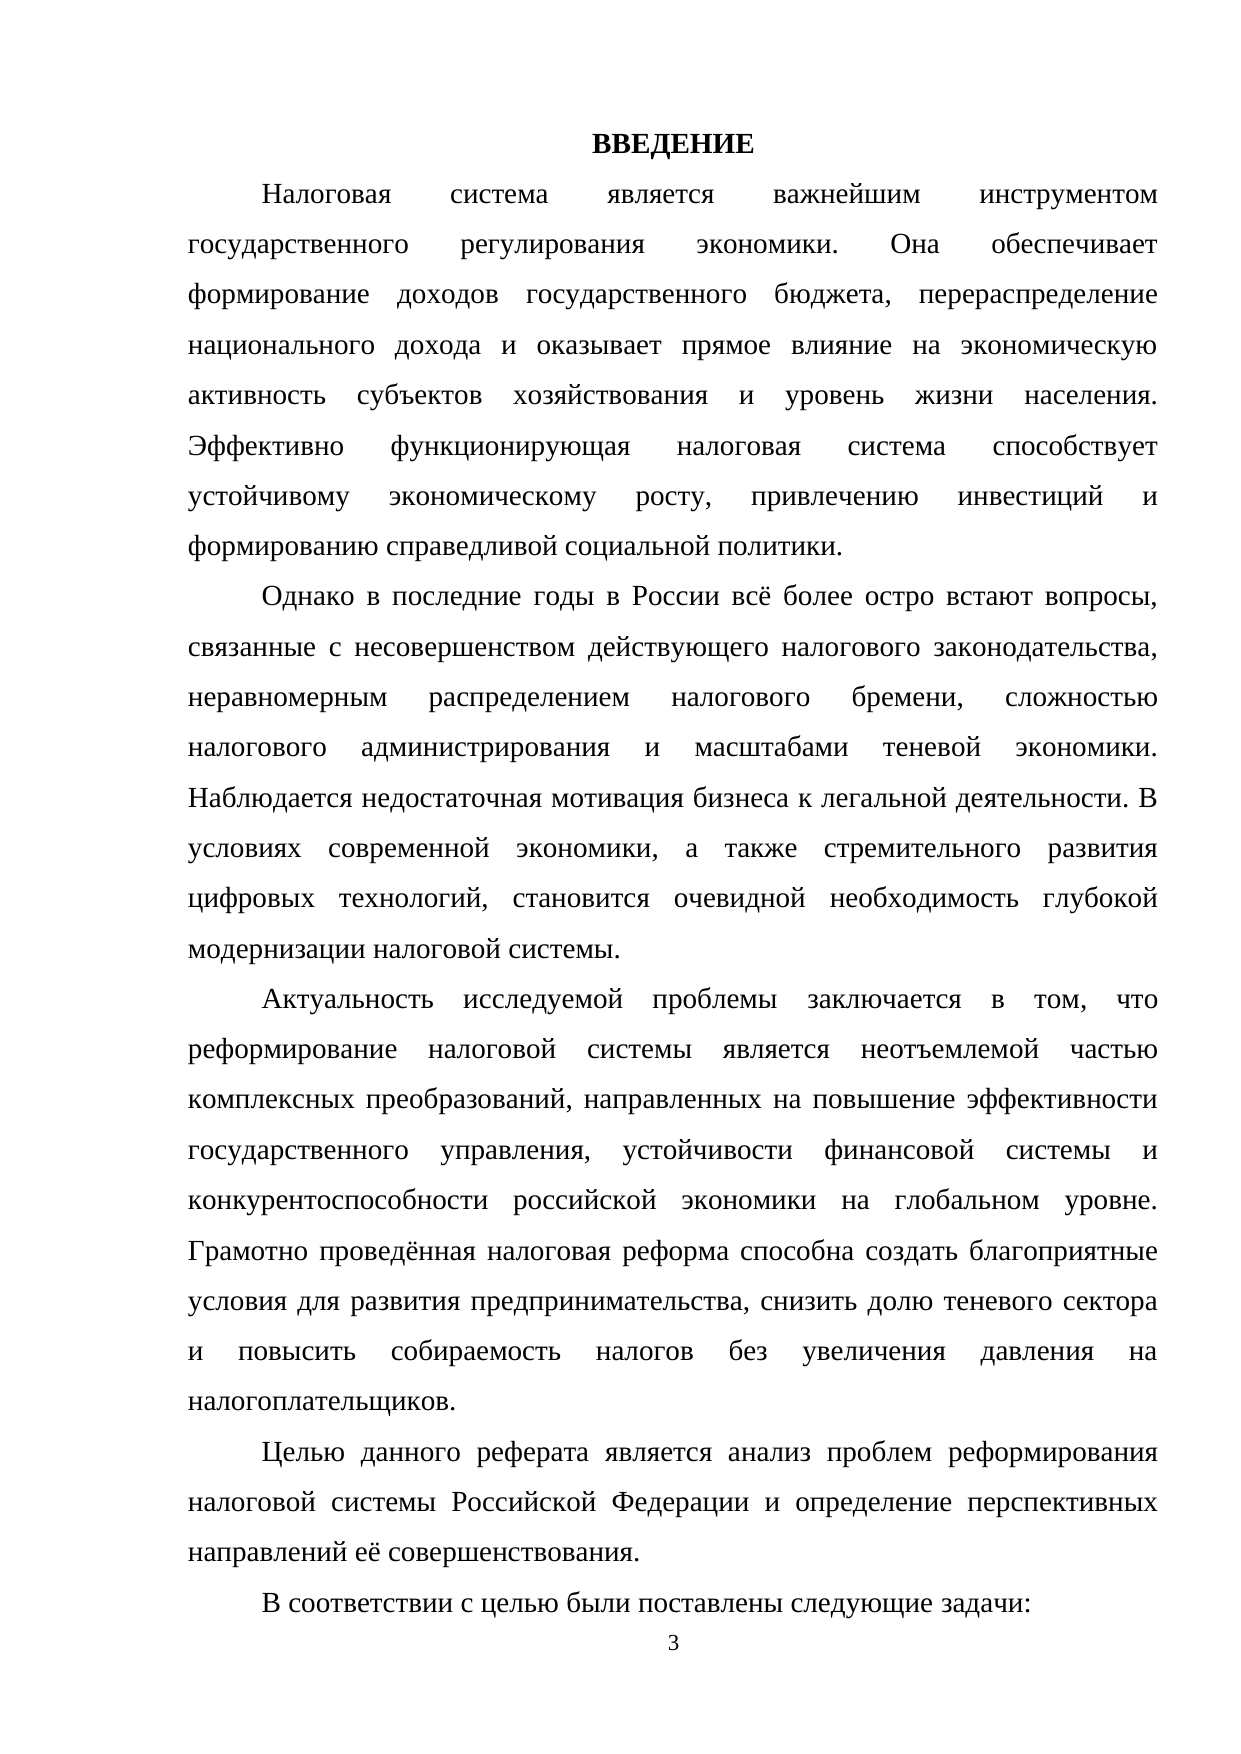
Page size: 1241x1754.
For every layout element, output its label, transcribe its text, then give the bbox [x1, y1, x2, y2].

text В соответствии с целью были поставлены следующие задачи: [188, 1585, 1158, 1618]
text Налоговая система является важнейшим инструментом государственного регулирования экономики. Она обеспечивает формирование доходов государственного бюджета, перераспределение национального дохода и оказывает прямое влияние на экономическую активность субъектов хозяйствования и уровень жизни населения. Эффективно функционирующая налоговая система способствует устойчивому экономическому росту, привлечению инвестиций и формированию справедливой социальной политики. [188, 176, 1158, 562]
text Целью данного реферата является анализ проблем реформирования налоговой системы Российской Федерации и определение перспективных направлений её совершенствования. [188, 1434, 1158, 1568]
text Актуальность исследуемой проблемы заключается в том, что реформирование налоговой системы является неотъемлемой частью комплексных преобразований, направленных на повышение эффективности государственного управления, устойчивости финансовой системы и конкурентоспособности российской экономики на глобальном уровне. Грамотно проведённая налоговая реформа способна создать благоприятные условия для развития предпринимательства, снизить долю теневого сектора и повысить собираемость налогов без увеличения давления на налогоплательщиков. [188, 981, 1158, 1417]
text Однако в последние годы в России всё более остро встают вопросы, связанные с несовершенством действующего налогового законодательства, неравномерным распределением налогового бремени, сложностью налогового администрирования и масштабами теневой экономики. Наблюдается недостаточная мотивация бизнеса к легальной деятельности. В условиях современной экономики, а также стремительного развития цифровых технологий, становится очевидной необходимость глубокой модернизации налоговой системы. [188, 578, 1158, 964]
subtitle ВВЕДЕНИЕ [177, 126, 1169, 159]
